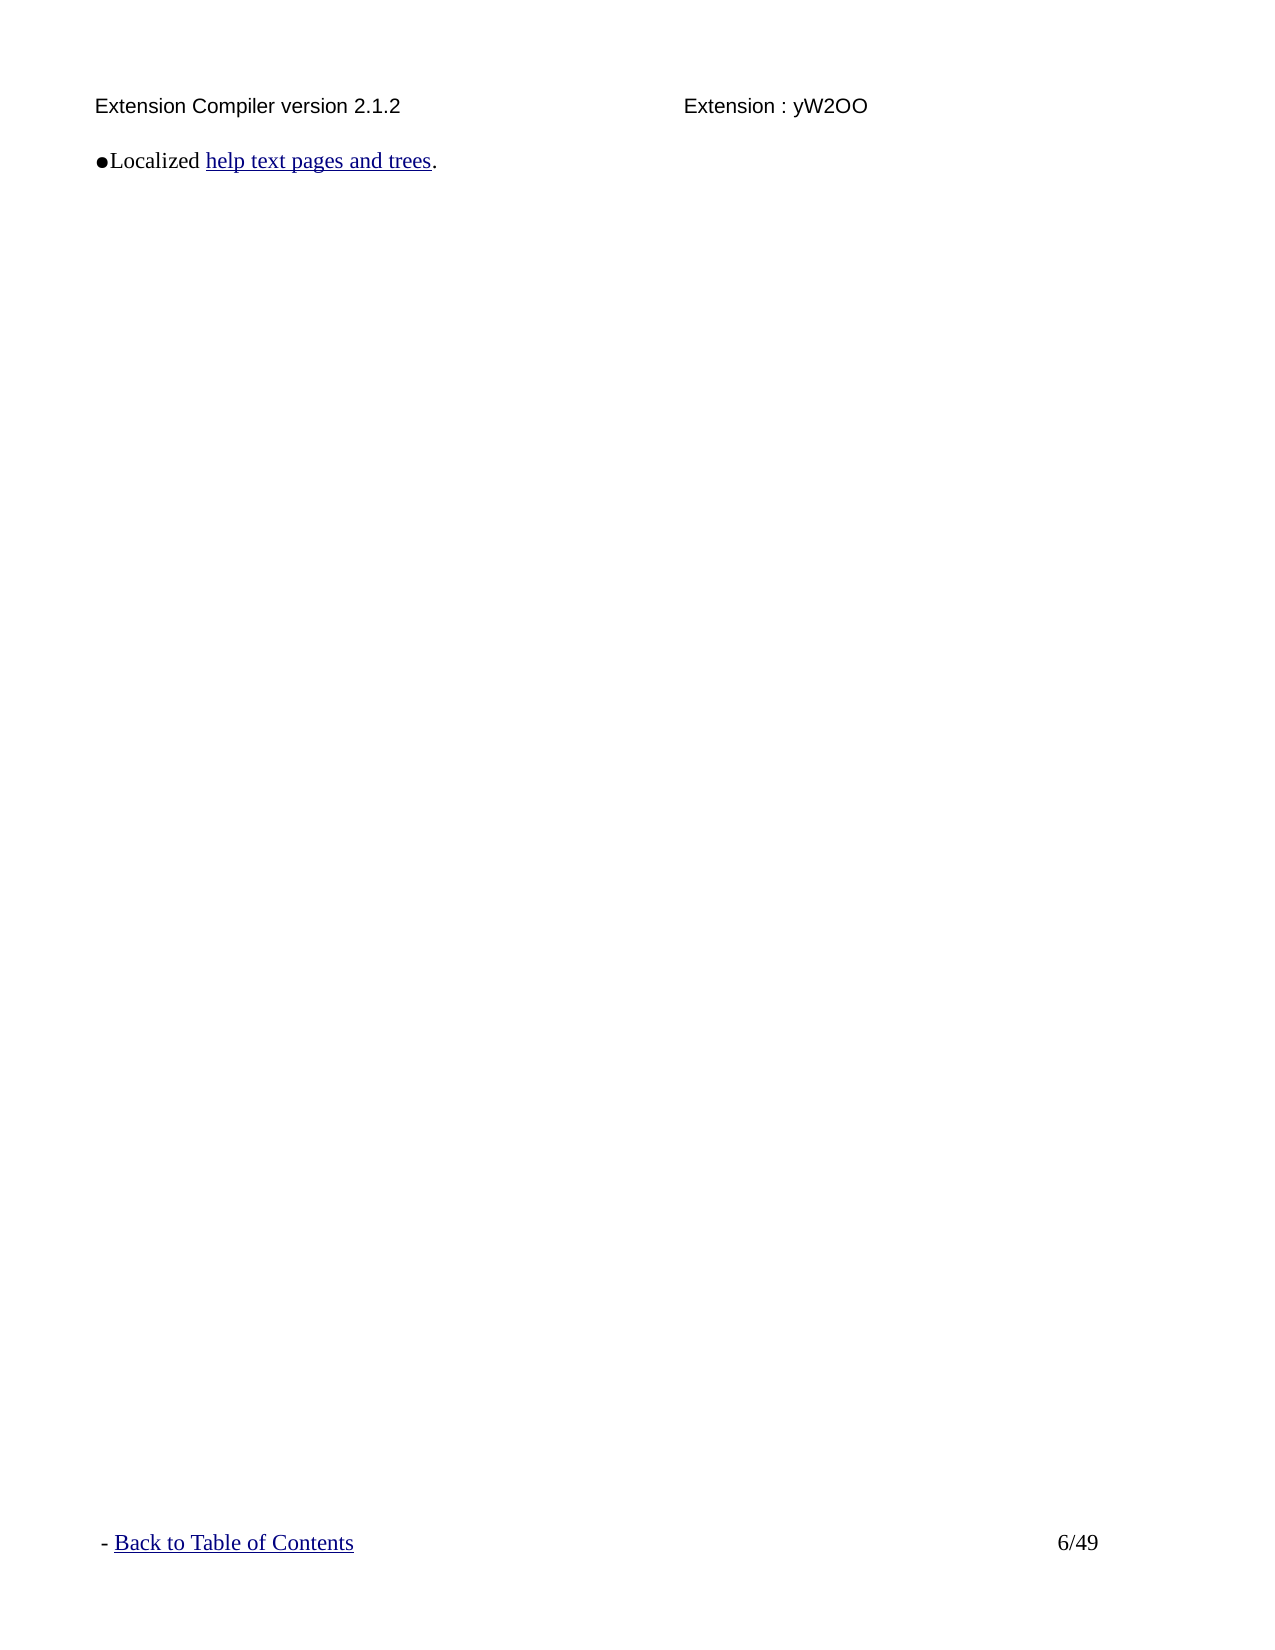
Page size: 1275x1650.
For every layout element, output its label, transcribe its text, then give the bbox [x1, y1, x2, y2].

list Localized help text pages and trees. [94, 147, 1181, 173]
